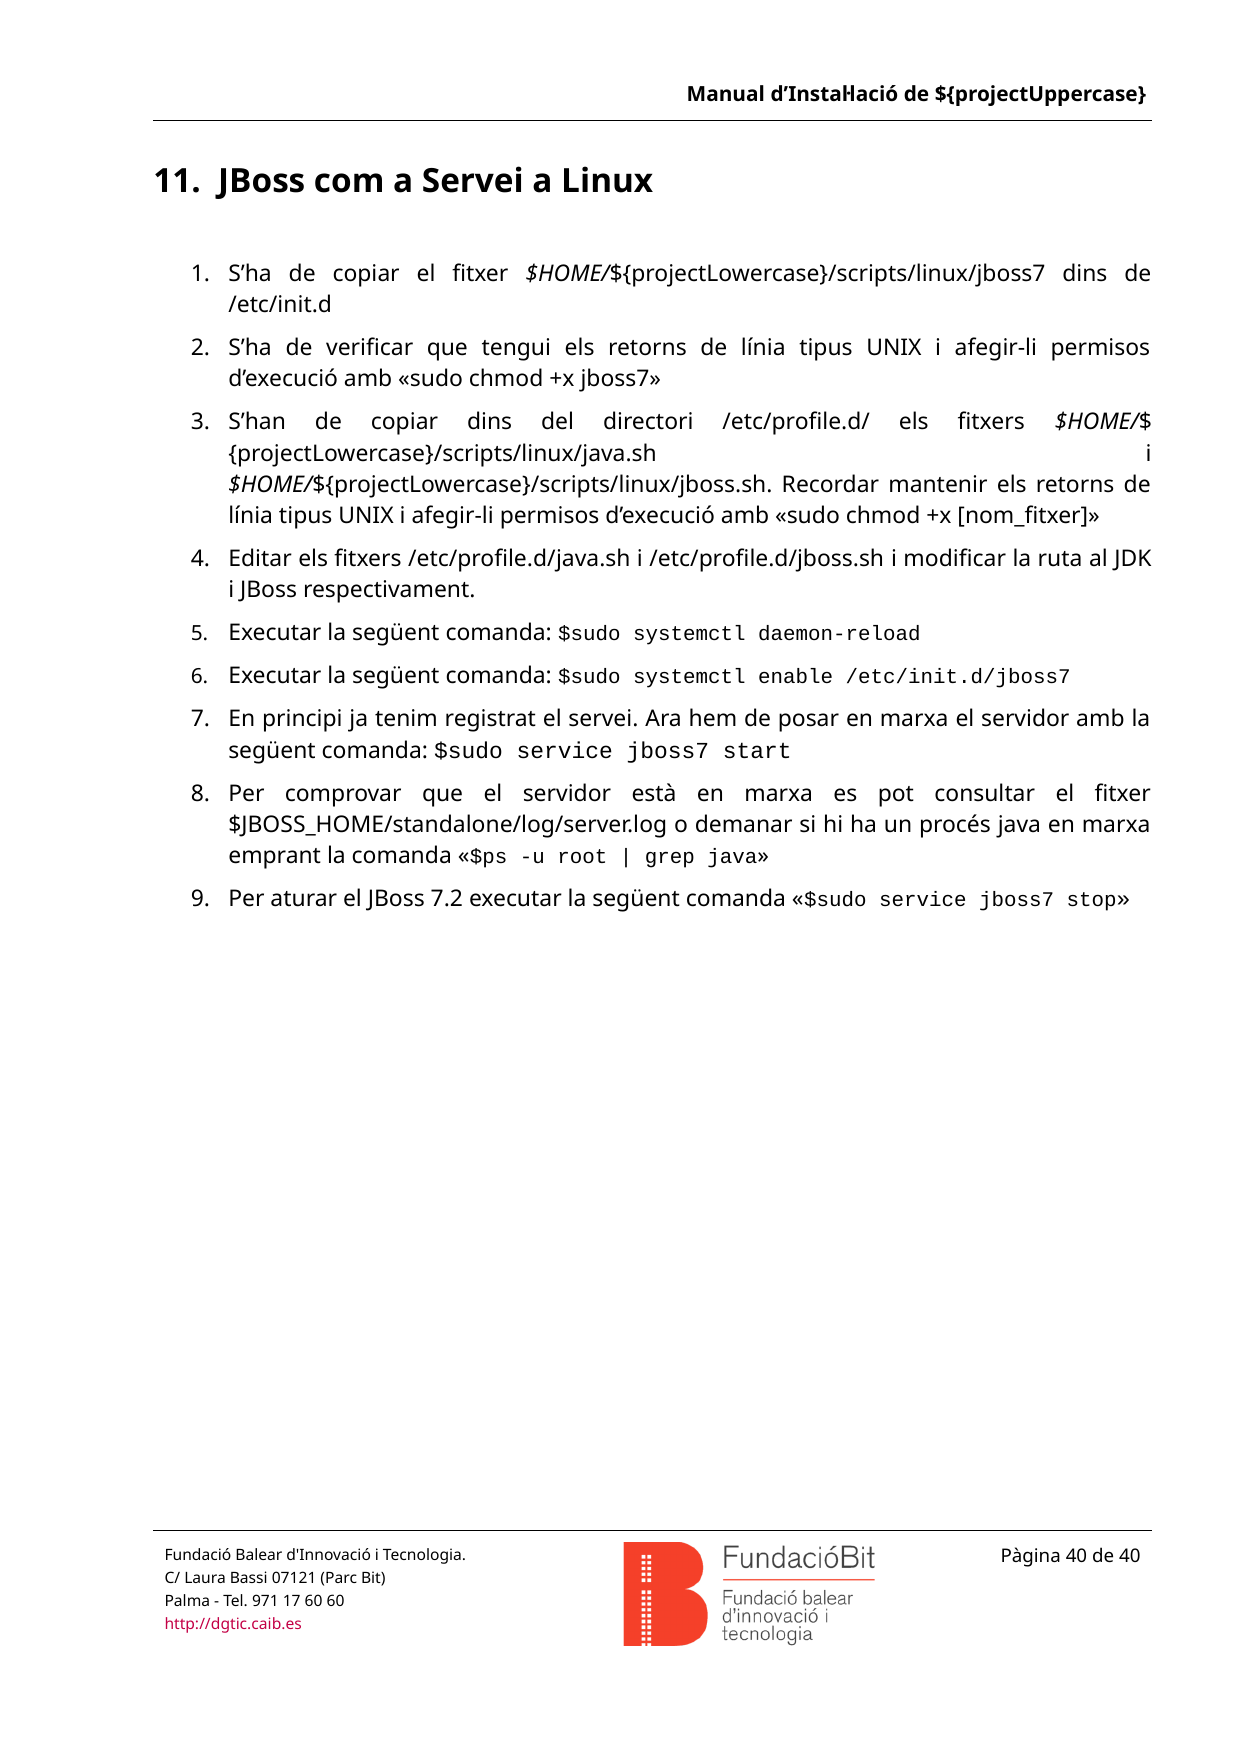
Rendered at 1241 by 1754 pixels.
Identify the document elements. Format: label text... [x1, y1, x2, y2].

list Executar la següent comanda: $sudo systemctl enable /etc/init.d/jboss7 [191, 659, 1152, 691]
subtitle JBoss com a Servei a Linux [153, 156, 1152, 202]
picture [623, 1542, 875, 1646]
list Executar la següent comanda: $sudo systemctl daemon-reload [191, 616, 1152, 647]
list Per comprovar que el servidor està en marxa es pot consultar el fitxer $JBOSS_HOME/standalone/log/server.log o demanar si hi ha un procés java en marxa emprant la comanda «$ps -u root | grep java» [191, 777, 1152, 870]
list En principi ja tenim registrat el servei. Ara hem de posar en marxa el servidor amb la següent comanda: $sudo service jboss7 start [191, 702, 1152, 765]
list S’han de copiar dins del directori /etc/profile.d/ els fitxers $HOME/${projectLowercase}/scripts/linux/java.sh i $HOME/${projectLowercase}/scripts/linux/jboss.sh. Recordar mantenir els retorns de línia tipus UNIX i afegir-li permisos d’execució amb «sudo chmod +x [nom_fitxer]» [191, 405, 1152, 530]
list S’ha de copiar el fitxer $HOME/${projectLowercase}/scripts/linux/jboss7 dins de /etc/init.d [191, 257, 1152, 319]
list Per aturar el JBoss 7.2 executar la següent comanda «$sudo service jboss7 stop» [191, 882, 1152, 913]
list S’ha de verificar que tengui els retorns de línia tipus UNIX i afegir-li permisos d’execució amb «sudo chmod +x jboss7» [191, 331, 1152, 393]
list Editar els fitxers /etc/profile.d/java.sh i /etc/profile.d/jboss.sh i modificar la ruta al JDK i JBoss respectivament. [191, 542, 1152, 604]
